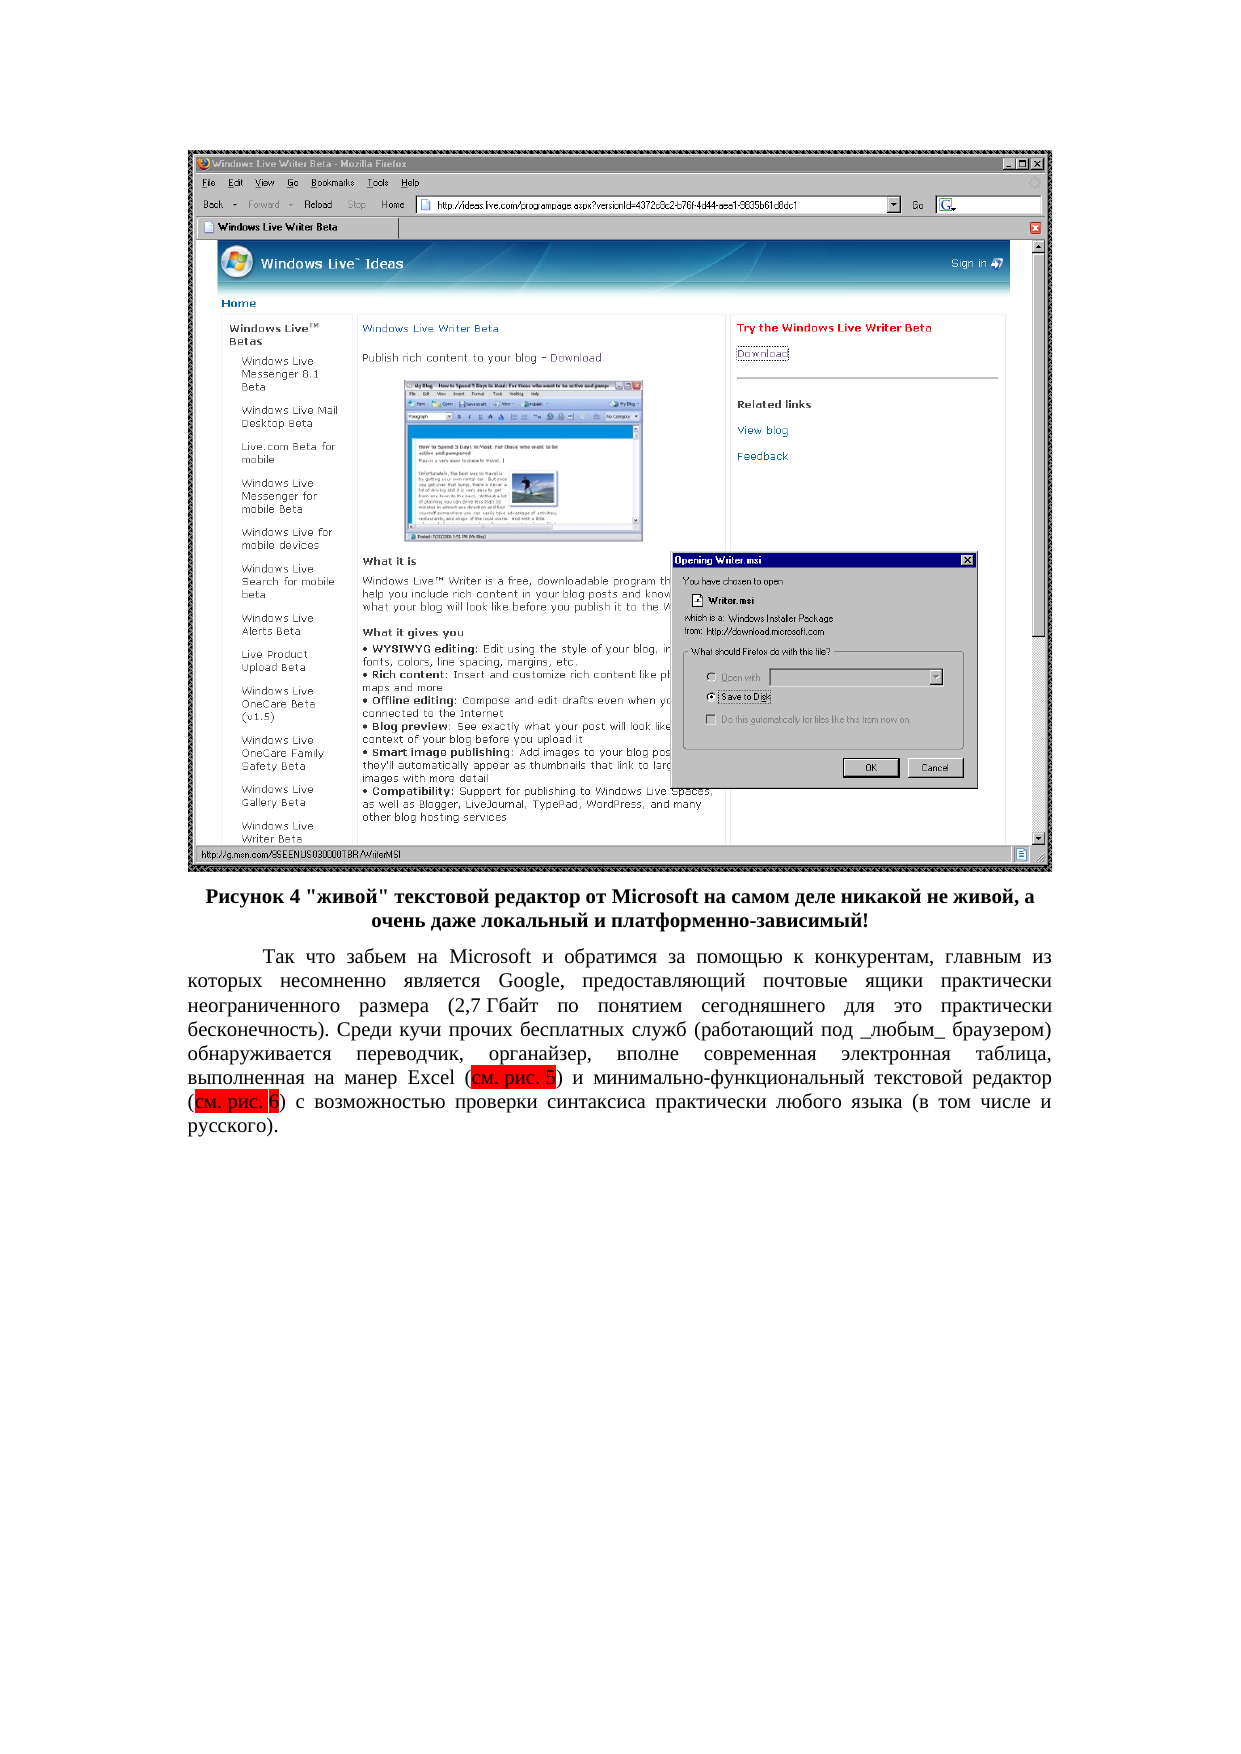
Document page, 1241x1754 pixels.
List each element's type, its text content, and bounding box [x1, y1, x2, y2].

text Так что забьем на Microsoft и обратимся за помощью к конкурентам, главным из которых несомненно является Google, предоставляющий почтовые ящики практически неограниченного размера (2,7 Гбайт по понятием сегодняшнего для это практически бесконечность). Среди кучи прочих бесплатных служб (работающий под _любым_ браузером) обнаруживается переводчик, органайзер, вполне современная электронная таблица, выполненная на манер Excel (см. рис. 5) и минимально-функциональный текстовой редактор (см. рис. 6) с возможностью проверки синтаксиса практически любого языка (в том числе и русского). [187, 944, 1053, 1137]
picture [188, 150, 1053, 872]
text Рисунок 4 "живой" текстовой редактор от Microsoft на самом деле никакой не живой, а очень даже локальный и платформенно-зависимый! [187, 884, 1053, 932]
